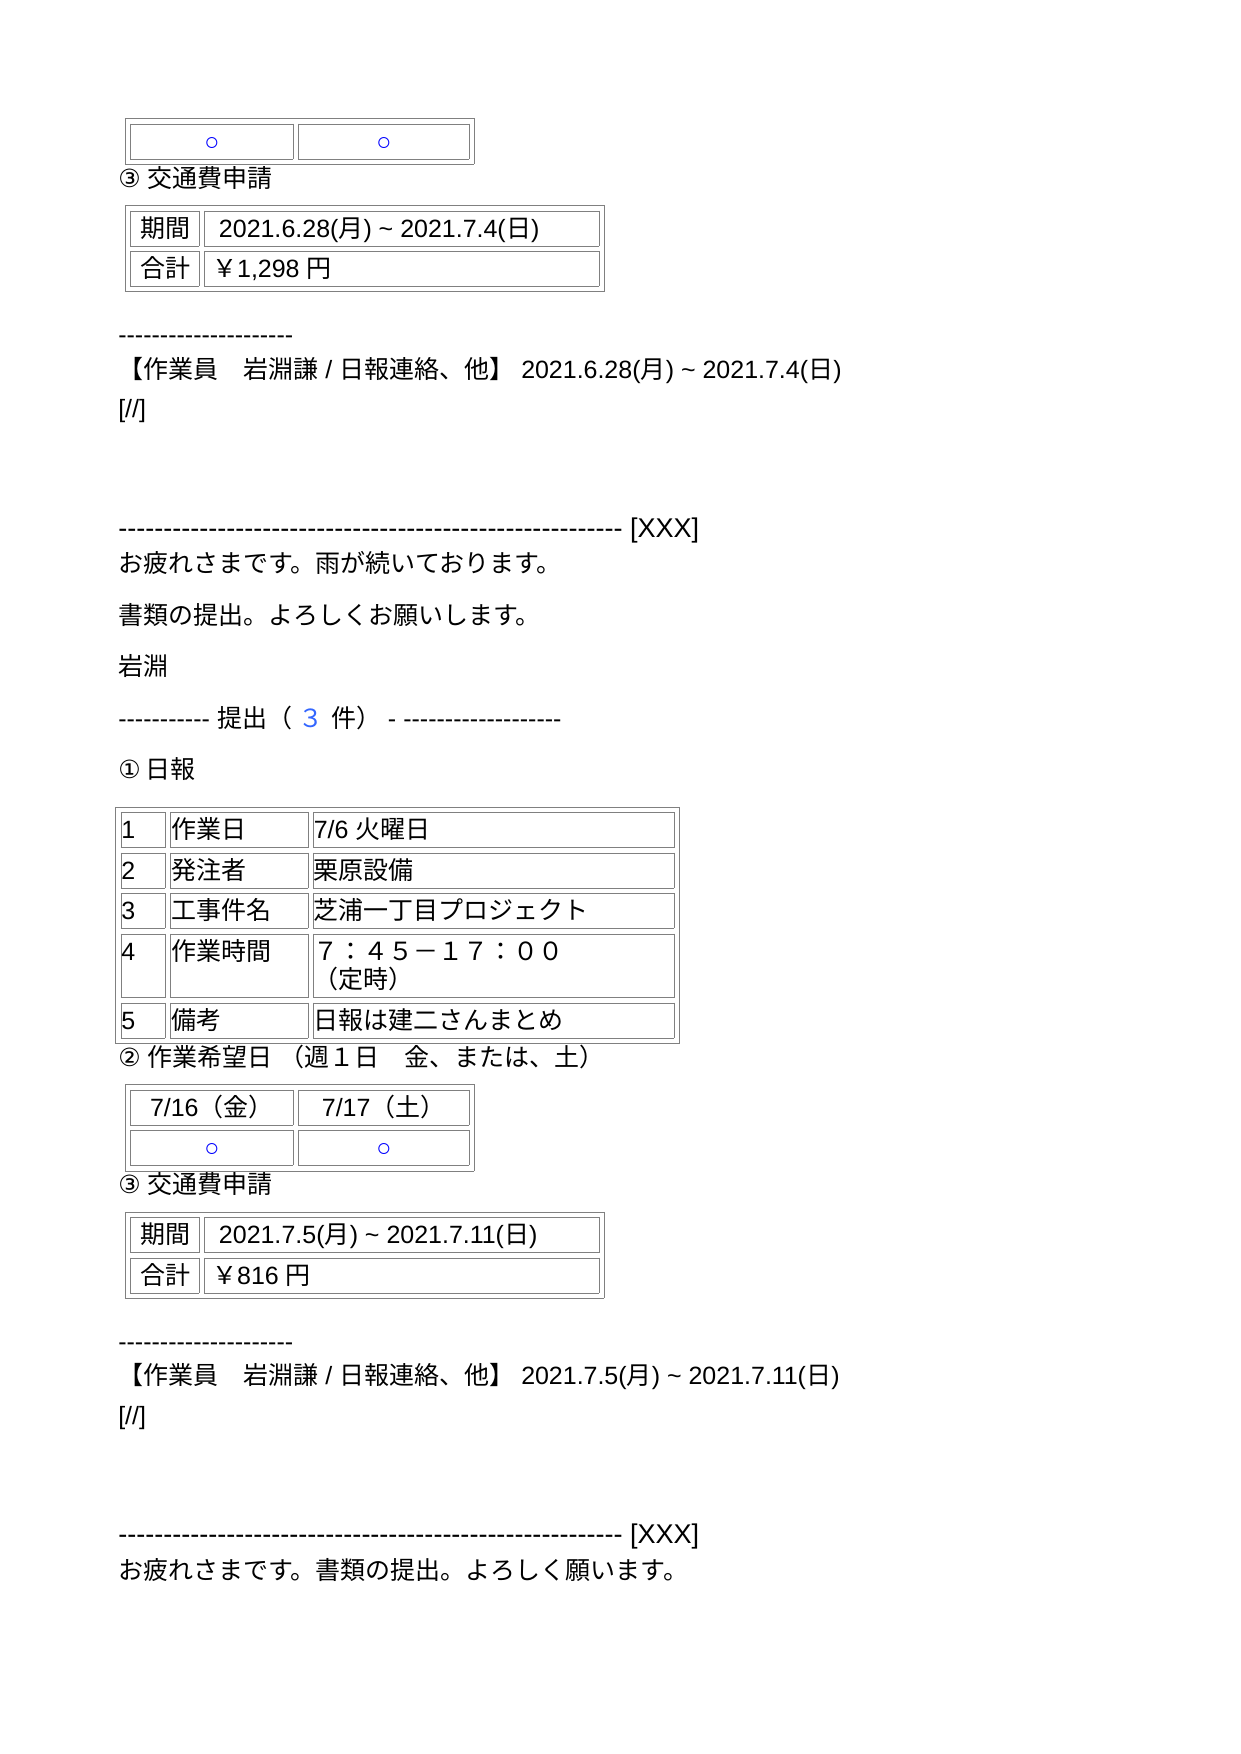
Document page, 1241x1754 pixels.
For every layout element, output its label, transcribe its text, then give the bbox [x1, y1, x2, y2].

table_cell 栗原設備 [310, 847, 677, 888]
table_cell 作業時間 [168, 928, 310, 997]
table_cell ○ [128, 119, 296, 158]
table_cell 備考 [168, 997, 310, 1038]
table_cell 合計 [128, 1252, 202, 1293]
text --------------------- [118, 1327, 1122, 1356]
table_header 2021.6.28(月) ~ 2021.7.4(日) [202, 206, 602, 246]
table_cell ○ [296, 1125, 471, 1165]
text ----------- 提出（ ３ 件） - ------------------- [118, 704, 1122, 733]
table_cell 日報は建二さんまとめ [310, 997, 677, 1038]
table_header 2021.7.5(月) ~ 2021.7.11(日) [202, 1213, 602, 1252]
text --------------------- [118, 320, 1122, 349]
table_cell 4 [118, 928, 168, 997]
text ③ 交通費申請 [118, 1171, 1122, 1199]
text ③ 交通費申請 [118, 164, 1122, 193]
table_cell 5 [118, 997, 168, 1038]
table_cell 発注者 [168, 847, 310, 888]
text 書類の提出。よろしくお願いします。 [118, 601, 1122, 630]
table_cell 合計 [128, 246, 202, 286]
text お疲れさまです。雨が続いております。 [118, 549, 1122, 578]
table_header 7/16（金） [128, 1085, 296, 1125]
text ② 作業希望日 （週１日 金、または、土） [118, 1043, 1122, 1072]
table_cell ￥816 円 [202, 1252, 602, 1293]
text [//] [118, 1401, 1122, 1429]
table_cell ￥1,298 円 [202, 246, 602, 286]
table_header 期間 [128, 1213, 202, 1252]
text 【作業員 岩淵謙 / 日報連絡、他】 2021.6.28(月) ~ 2021.7.4(日) [118, 355, 1122, 383]
table_header 7/6 火曜日 [310, 808, 677, 847]
text ①日報 [118, 755, 1122, 784]
text -------------------------------------------------------- [XXX] [118, 1518, 1122, 1550]
table_header 1 [118, 808, 168, 847]
table_cell ７：４５－１７：００ （定時） [310, 928, 677, 997]
table_cell 2 [118, 847, 168, 888]
table_cell 芝浦一丁目プロジェクト [310, 888, 677, 928]
table_header 期間 [128, 206, 202, 246]
text 岩淵 [118, 652, 1122, 681]
table_header 7/17（土） [296, 1085, 471, 1125]
text 【作業員 岩淵謙 / 日報連絡、他】 2021.7.5(月) ~ 2021.7.11(日) [118, 1361, 1122, 1390]
table_cell ○ [296, 119, 471, 158]
table_header 作業日 [168, 808, 310, 847]
table_cell 工事件名 [168, 888, 310, 928]
text お疲れさまです。書類の提出。よろしく願います。 [118, 1556, 1122, 1585]
table_cell 3 [118, 888, 168, 928]
text [//] [118, 394, 1122, 423]
text -------------------------------------------------------- [XXX] [118, 512, 1122, 543]
table_cell ○ [128, 1125, 296, 1165]
